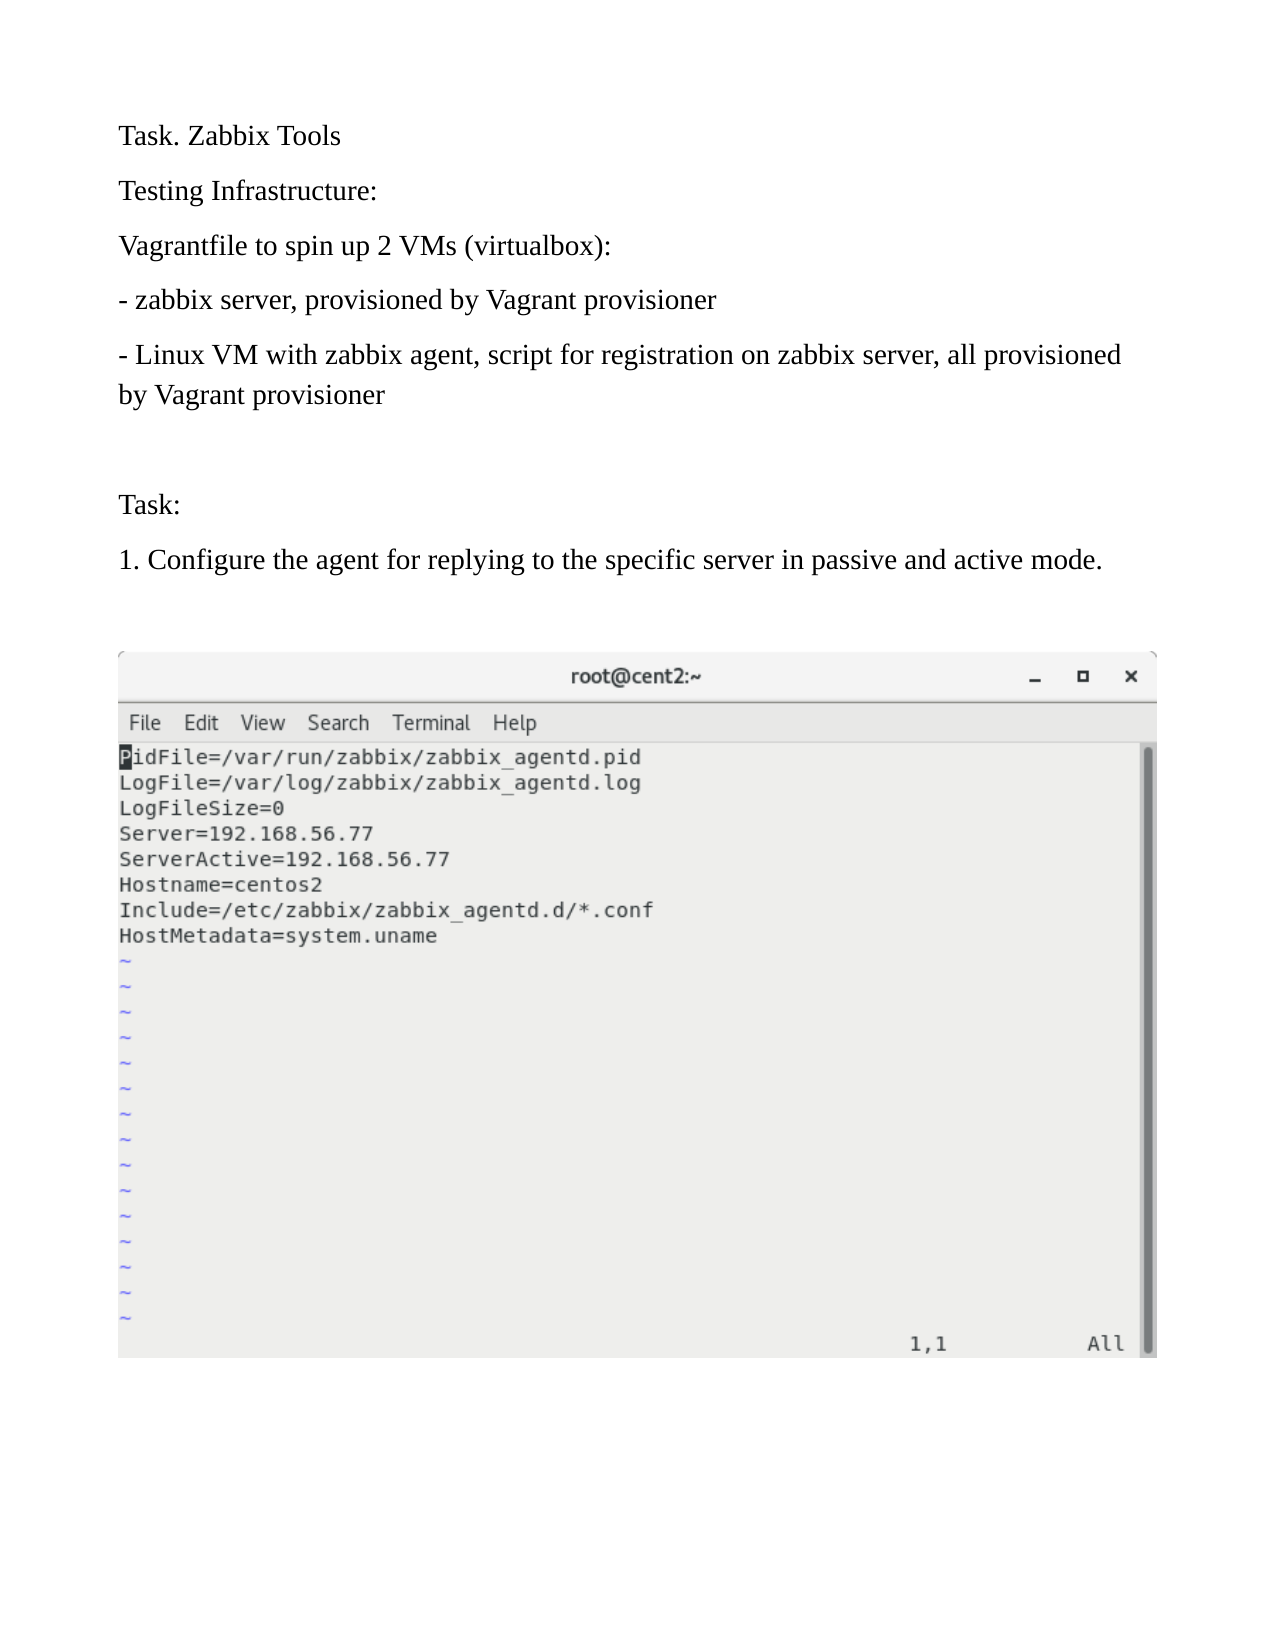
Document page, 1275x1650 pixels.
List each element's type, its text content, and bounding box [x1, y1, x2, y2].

text Testing Infrastructure: [118, 173, 1157, 206]
text - Linux VM with zabbix agent, script for registration on zabbix server, all provisioned by Vagrant provisioner [118, 337, 1157, 411]
text Task: [118, 487, 1157, 521]
text - zabbix server, provisioned by Vagrant provisioner [118, 282, 1157, 316]
text Vagrantfile to spin up 2 VMs (virtualbox): [118, 228, 1157, 261]
text Task. Zabbix Tools [118, 118, 1157, 152]
text 1. Configure the agent for replying to the specific server in passive and active mode. [118, 542, 1157, 575]
picture [118, 651, 1157, 1358]
